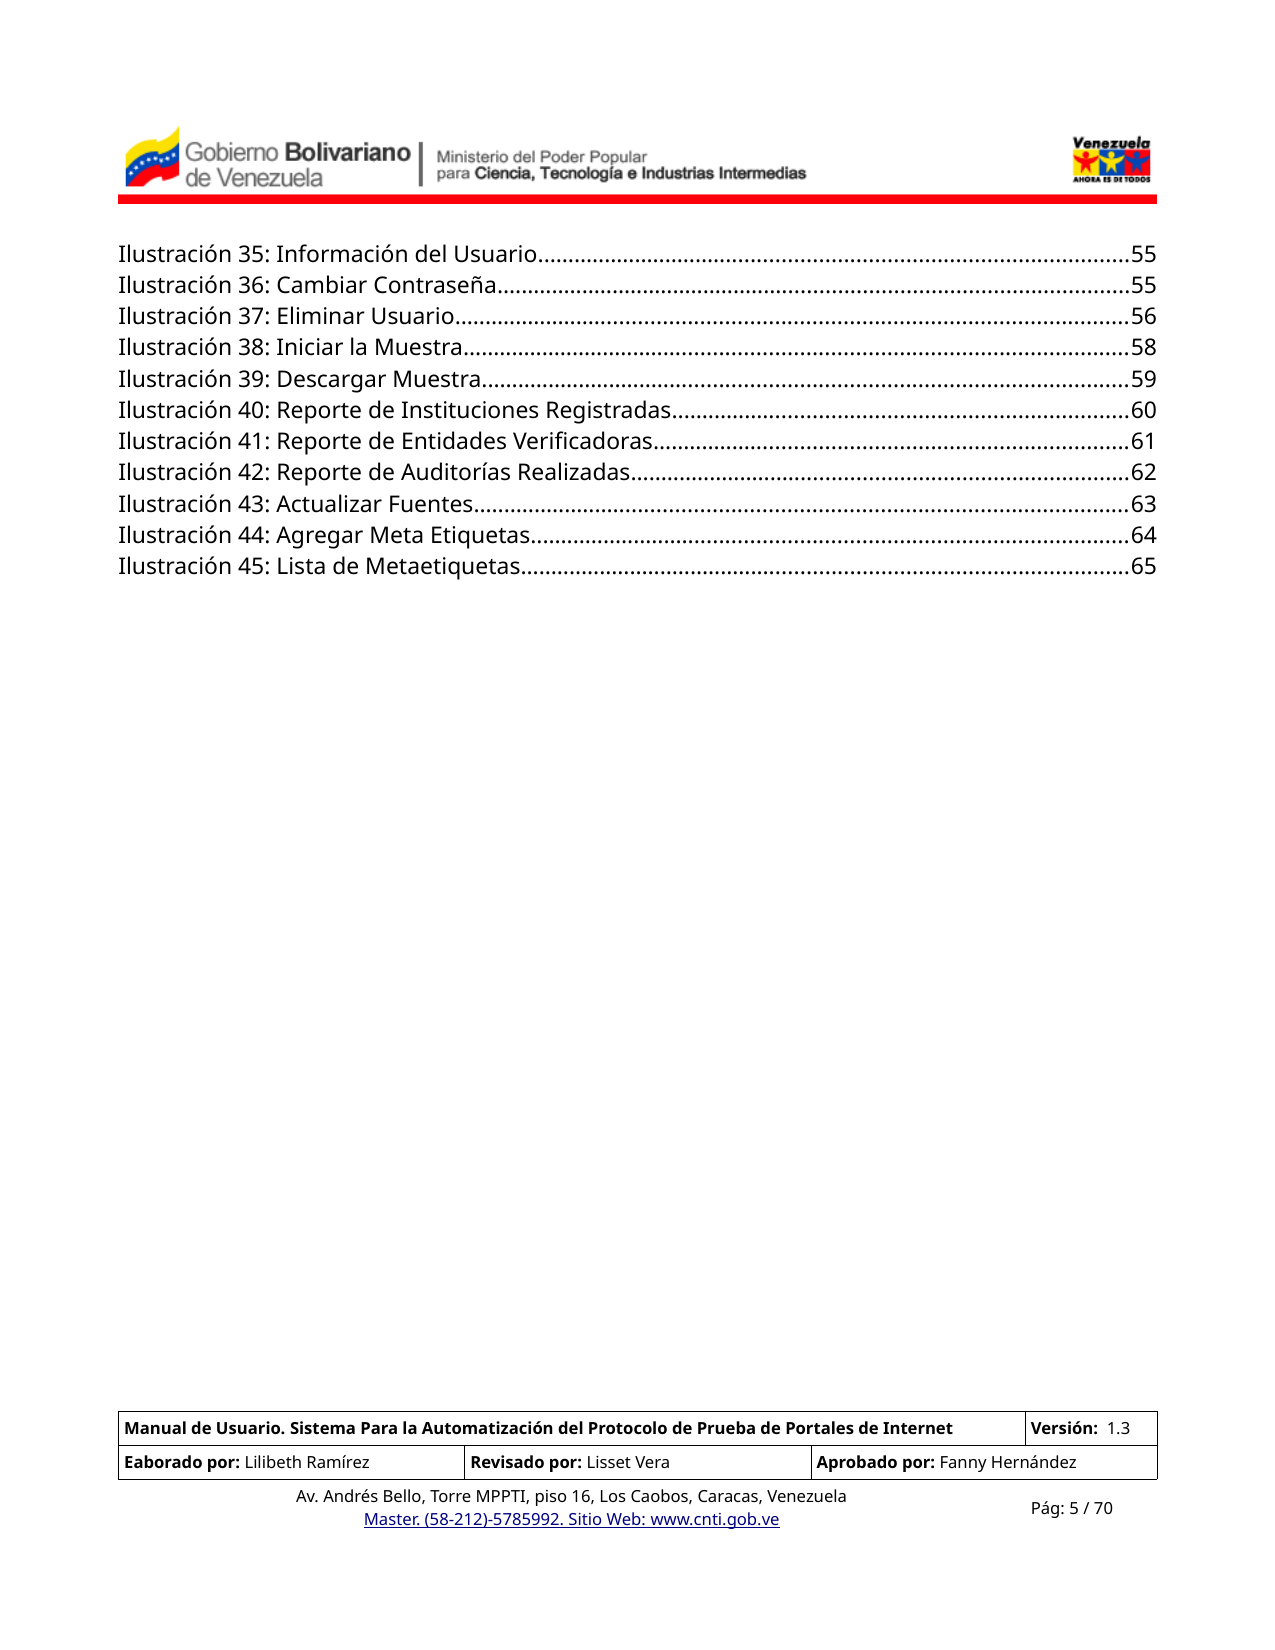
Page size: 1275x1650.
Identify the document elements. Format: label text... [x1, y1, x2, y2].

picture [118, 118, 1157, 204]
text Ilustración 37: Eliminar Usuario 56 [118, 300, 1157, 331]
text Ilustración 35: Información del Usuario 55 [118, 238, 1157, 269]
text Ilustración 43: Actualizar Fuentes 63 [118, 488, 1157, 519]
text Ilustración 41: Reporte de Entidades Verificadoras 61 [118, 425, 1157, 456]
text Ilustración 39: Descargar Muestra 59 [118, 363, 1157, 394]
text Ilustración 36: Cambiar Contraseña 55 [118, 269, 1157, 300]
text Ilustración 45: Lista de Metaetiquetas 65 [118, 550, 1157, 581]
text Ilustración 40: Reporte de Instituciones Registradas 60 [118, 394, 1157, 425]
text Ilustración 42: Reporte de Auditorías Realizadas 62 [118, 456, 1157, 488]
text Ilustración 44: Agregar Meta Etiquetas 64 [118, 519, 1157, 550]
text Ilustración 38: Iniciar la Muestra 58 [118, 331, 1157, 363]
